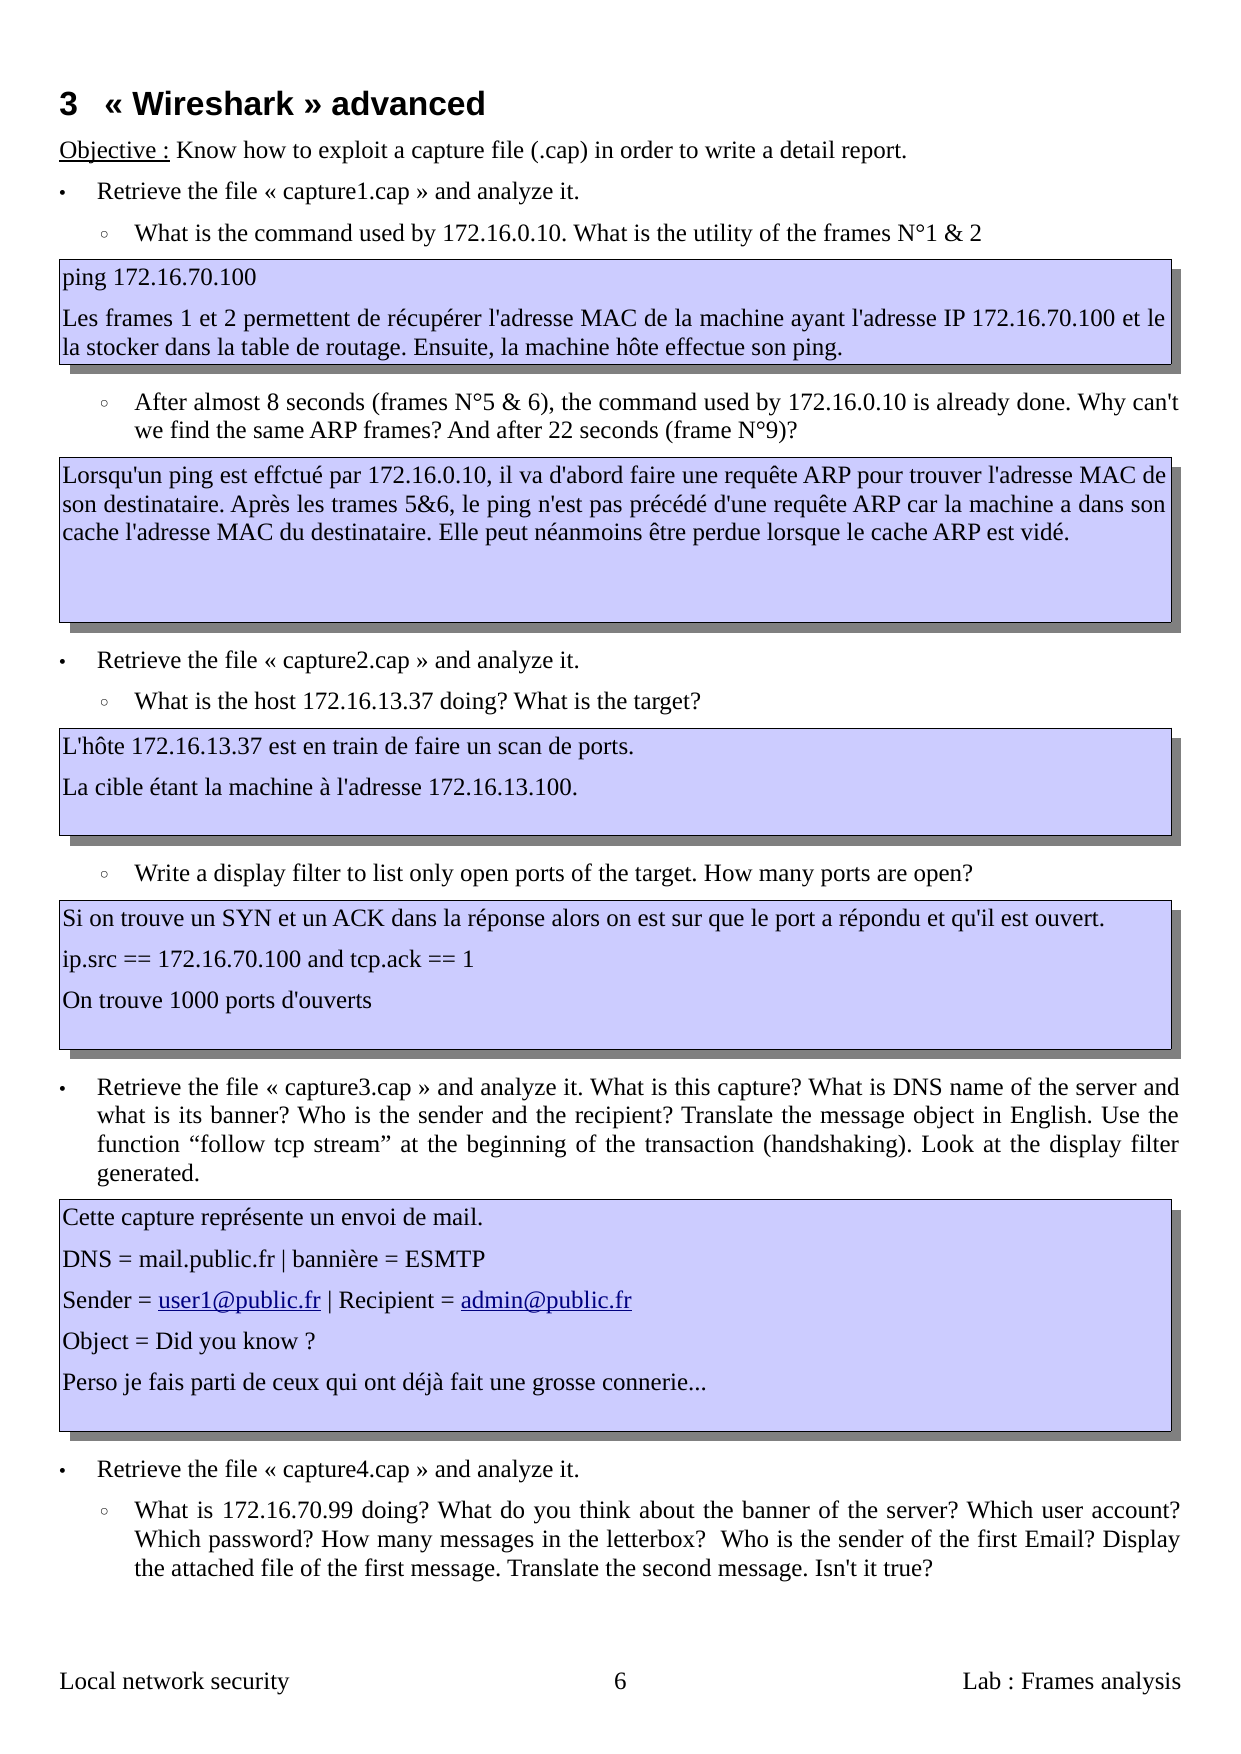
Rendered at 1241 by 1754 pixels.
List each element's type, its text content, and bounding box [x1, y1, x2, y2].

list Retrieve the file « capture2.cap » and analyze it. [59, 645, 1181, 674]
list Write a display filter to list only open ports of the target. How many ports are open? [97, 858, 1181, 887]
text On trouve 1000 ports d'ouverts [60, 982, 1171, 1014]
list What is 172.16.70.99 doing? What do you think about the banner of the server? Which user account? Which password? How many messages in the letterbox? Who is the sender of the first Email? Display the attached file of the first message. Translate the second message. Isn't it true? [97, 1495, 1181, 1581]
text ip.src == 172.16.70.100 and tcp.ack == 1 [60, 941, 1171, 973]
text Les frames 1 et 2 permettent de récupérer l'adresse MAC de la machine ayant l'adresse IP 172.16.70.100 et le la stocker dans la table de routage. Ensuite, la machine hôte effectue son ping. [60, 300, 1171, 364]
text Object = Did you know ? [60, 1323, 1171, 1355]
text L'hôte 172.16.13.37 est en train de faire un scan de ports. [60, 729, 1171, 759]
subtitle « Wireshark » advanced [59, 84, 1181, 123]
text Objective : Know how to exploit a capture file (.cap) in order to write a detail report. [59, 135, 1181, 164]
list Retrieve the file « capture3.cap » and analyze it. What is this capture? What is DNS name of the server and what is its banner? Who is the sender and the recipient? Translate the message object in English. Use the function “follow tcp stream” at the beginning of the transaction (handshaking). Look at the display filter generated. [59, 1072, 1181, 1187]
text ping 172.16.70.100 [60, 260, 1171, 291]
list What is the host 172.16.13.37 doing? What is the target? [97, 686, 1181, 715]
list What is the command used by 172.16.0.10. What is the utility of the frames N°1 & 2 [97, 218, 1181, 246]
text Cette capture représente un envoi de mail. [60, 1200, 1171, 1231]
list Retrieve the file « capture1.cap » and analyze it. [59, 176, 1181, 205]
text La cible étant la machine à l'adresse 172.16.13.100. [60, 769, 1171, 801]
list After almost 8 seconds (frames N°5 & 6), the command used by 172.16.0.10 is already done. Why can't we find the same ARP frames? And after 22 seconds (frame N°9)? [97, 387, 1181, 444]
text Sender = user1@public.fr | Recipient = admin@public.fr [60, 1282, 1171, 1314]
text DNS = mail.public.fr | bannière = ESMTP [60, 1241, 1171, 1272]
list Retrieve the file « capture4.cap » and analyze it. [59, 1454, 1181, 1483]
text Perso je fais parti de ceux qui ont déjà fait une grosse connerie... [60, 1364, 1171, 1396]
text Lorsqu'un ping est effctué par 172.16.0.10, il va d'abord faire une requête ARP pour trouver l'adresse MAC de son destinataire. Après les trames 5&6, le ping n'est pas précédé d'une requête ARP car la machine a dans son cache l'adresse MAC du destinataire. Elle peut néanmoins être perdue lorsque le cache ARP est vidé. [60, 458, 1171, 546]
text Si on trouve un SYN et un ACK dans la réponse alors on est sur que le port a répondu et qu'il est ouvert. [60, 901, 1171, 932]
